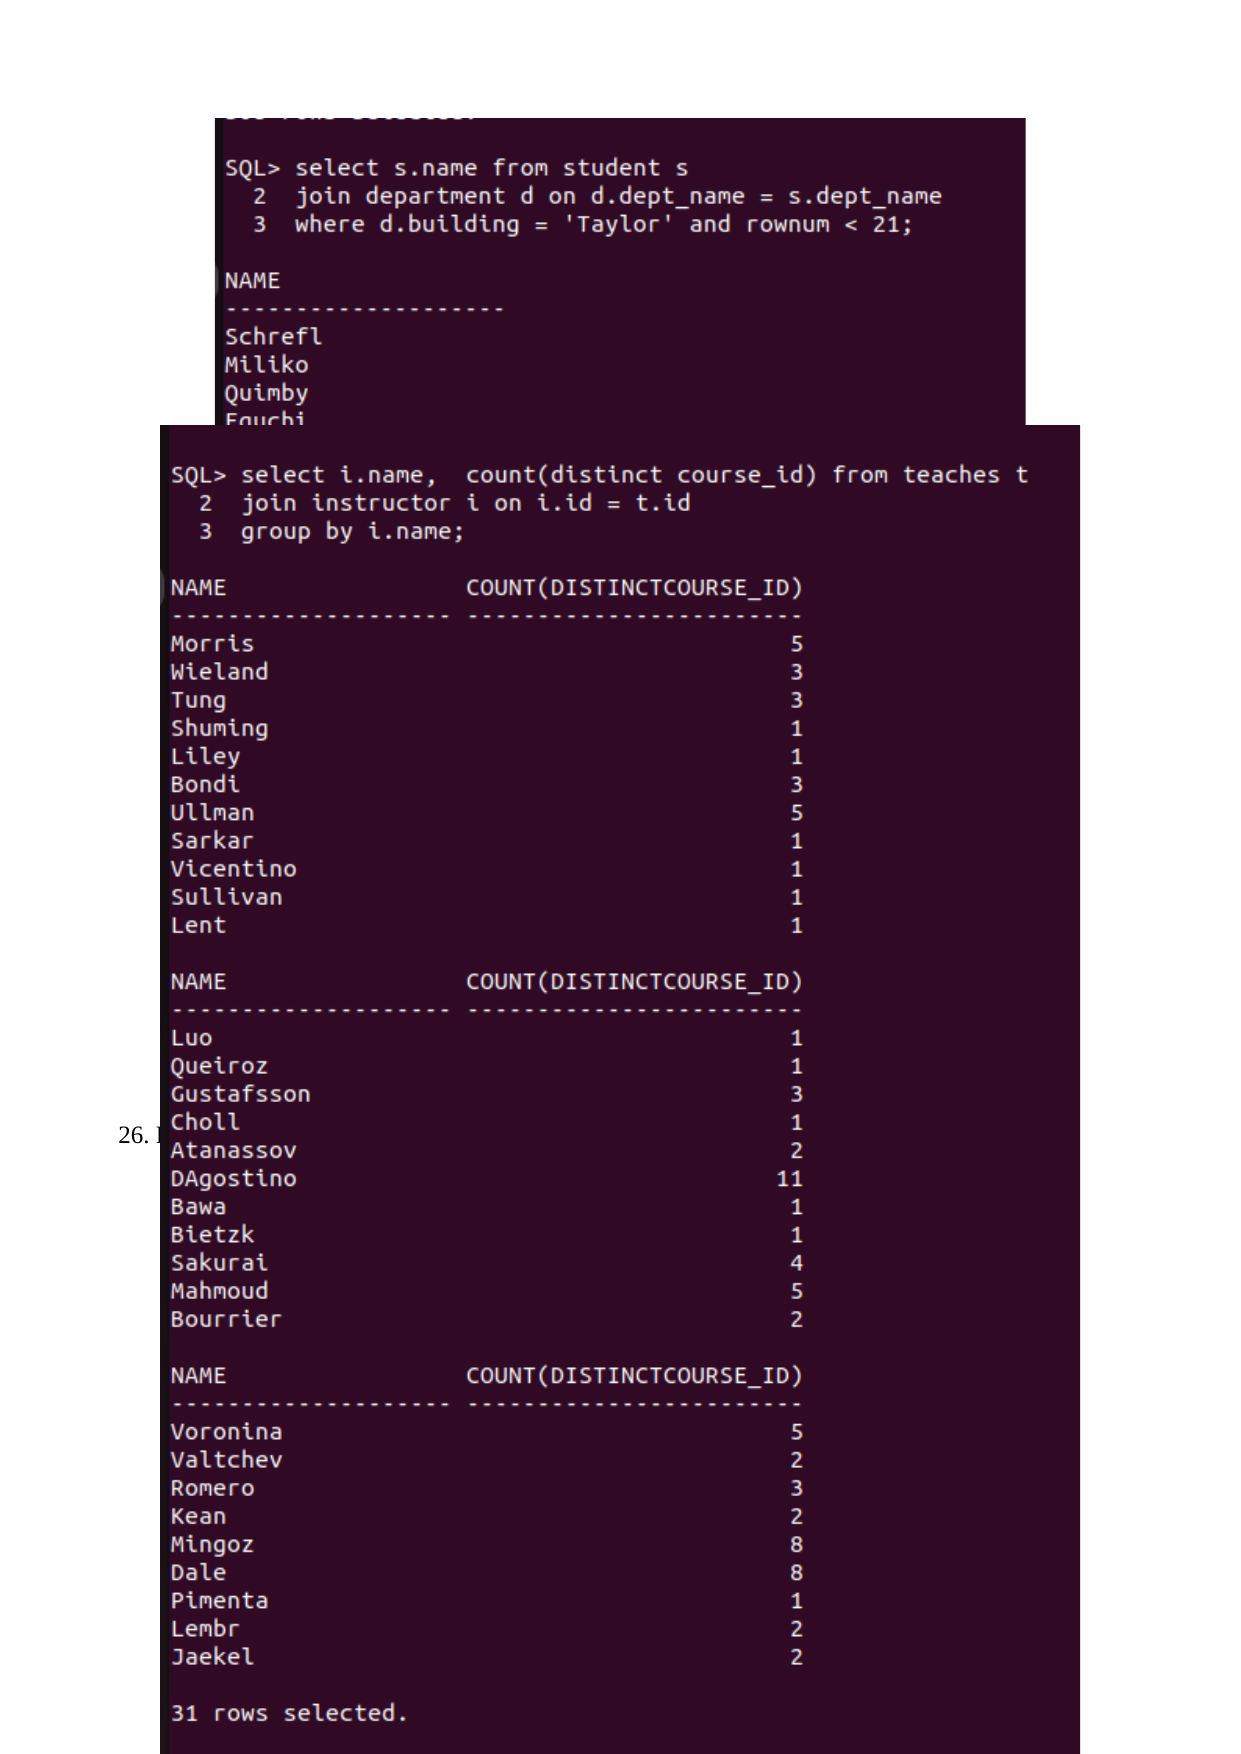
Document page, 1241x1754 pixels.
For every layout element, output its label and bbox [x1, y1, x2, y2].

picture [160, 118, 1081, 1754]
